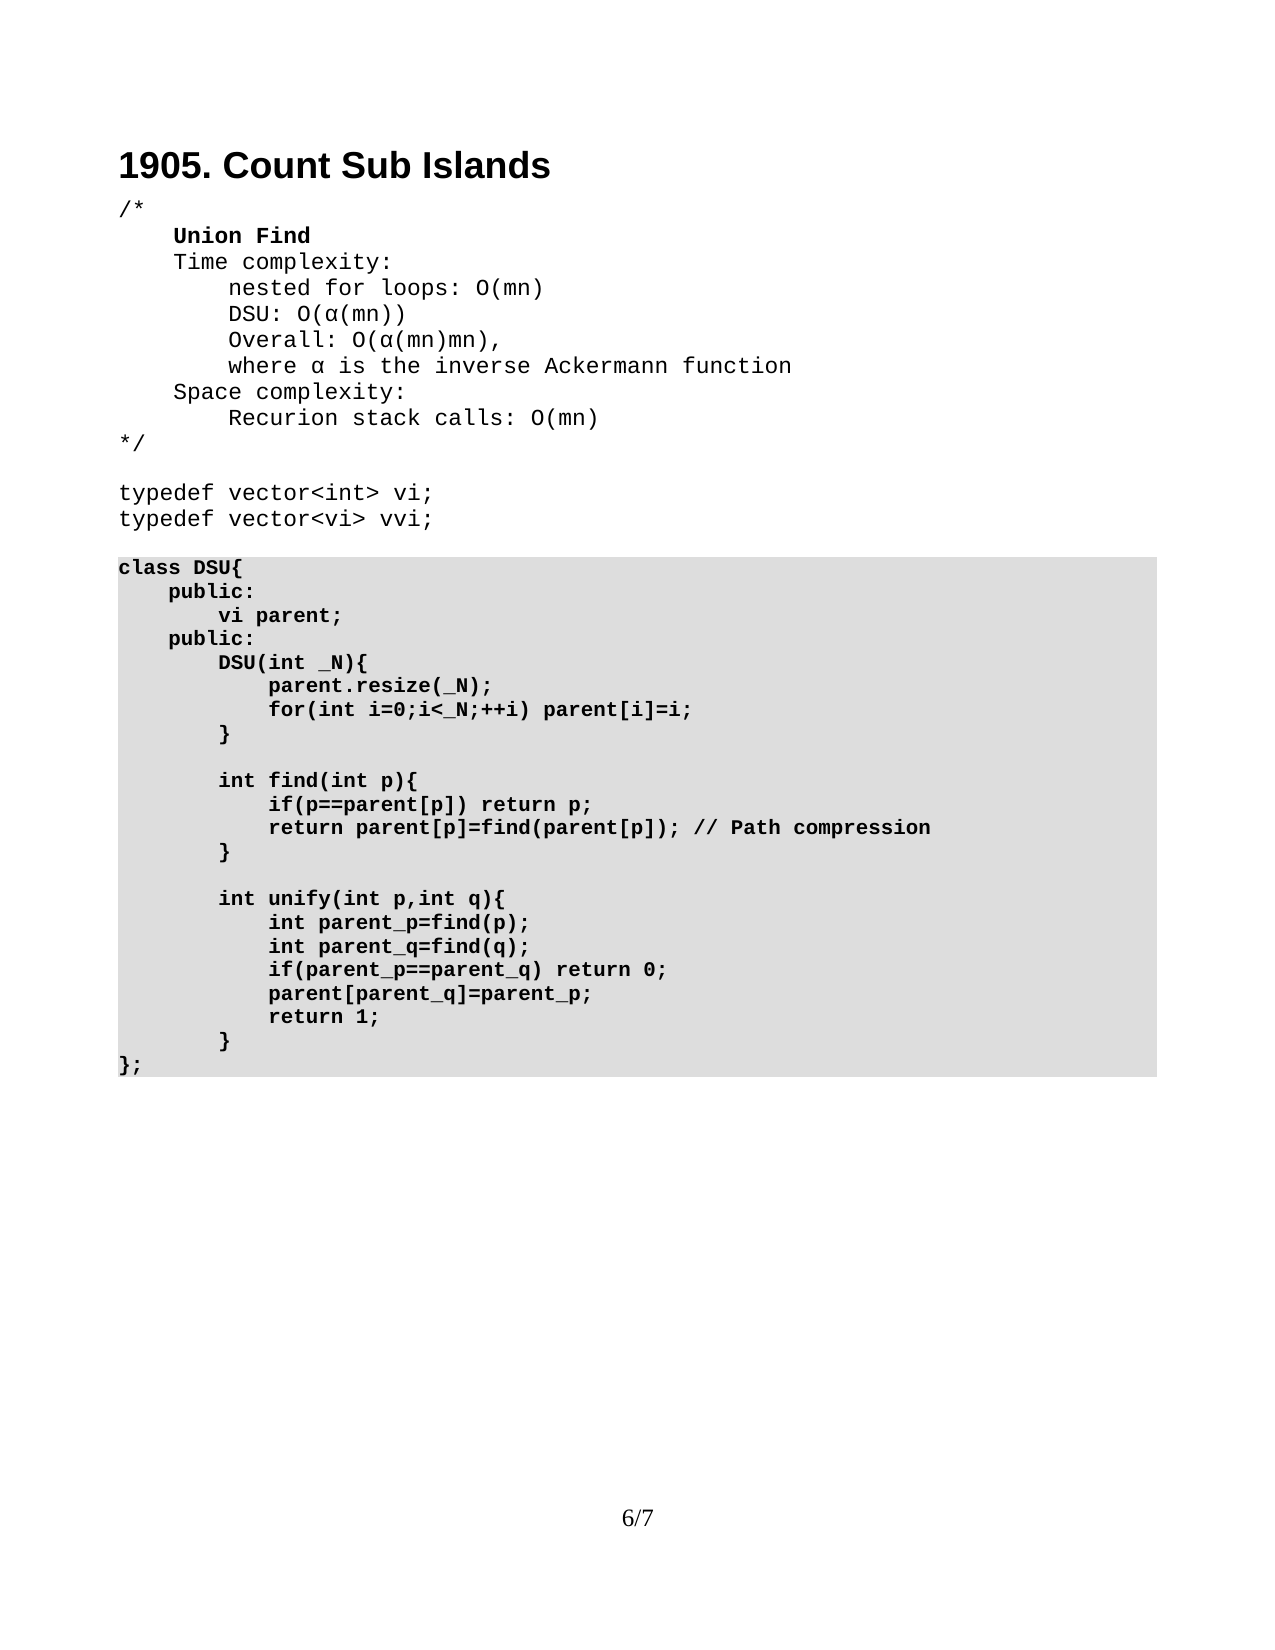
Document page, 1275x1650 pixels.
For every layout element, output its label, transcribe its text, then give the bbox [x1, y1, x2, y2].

text } [118, 1030, 1157, 1054]
text int parent_q=find(q); [118, 936, 1157, 959]
text */ [118, 432, 1157, 458]
text return parent[p]=find(parent[p]); // Path compression [118, 817, 1157, 841]
text int unify(int p,int q){ [118, 888, 1157, 912]
text Overall: O(α(mn)mn), [118, 328, 1157, 354]
text parent.resize(_N); [118, 676, 1157, 699]
text } [118, 723, 1157, 746]
text DSU: O(α(mn)) [118, 302, 1157, 328]
text public: [118, 581, 1157, 604]
text parent[parent_q]=parent_p; [118, 983, 1157, 1007]
text if(parent_p==parent_q) return 0; [118, 959, 1157, 983]
text vi parent; [118, 604, 1157, 628]
text } [118, 841, 1157, 865]
text if(p==parent[p]) return p; [118, 794, 1157, 817]
text typedef vector<int> vi; [118, 482, 1157, 508]
text Union Find [118, 225, 1157, 251]
text return 1; [118, 1007, 1157, 1030]
text /* [118, 199, 1157, 225]
text Time complexity: [118, 251, 1157, 277]
text int find(int p){ [118, 770, 1157, 794]
text for(int i=0;i<_N;++i) parent[i]=i; [118, 699, 1157, 723]
text int parent_p=find(p); [118, 912, 1157, 936]
text }; [118, 1054, 1157, 1077]
text class DSU{ [118, 557, 1157, 581]
text DSU(int _N){ [118, 652, 1157, 676]
subtitle 1905. Count Sub Islands [118, 143, 1157, 186]
text typedef vector<vi> vvi; [118, 508, 1157, 534]
text where α is the inverse Ackermann function [118, 354, 1157, 380]
text public: [118, 628, 1157, 652]
text nested for loops: O(mn) [118, 277, 1157, 302]
text Recurion stack calls: O(mn) [118, 406, 1157, 432]
text Space complexity: [118, 380, 1157, 406]
